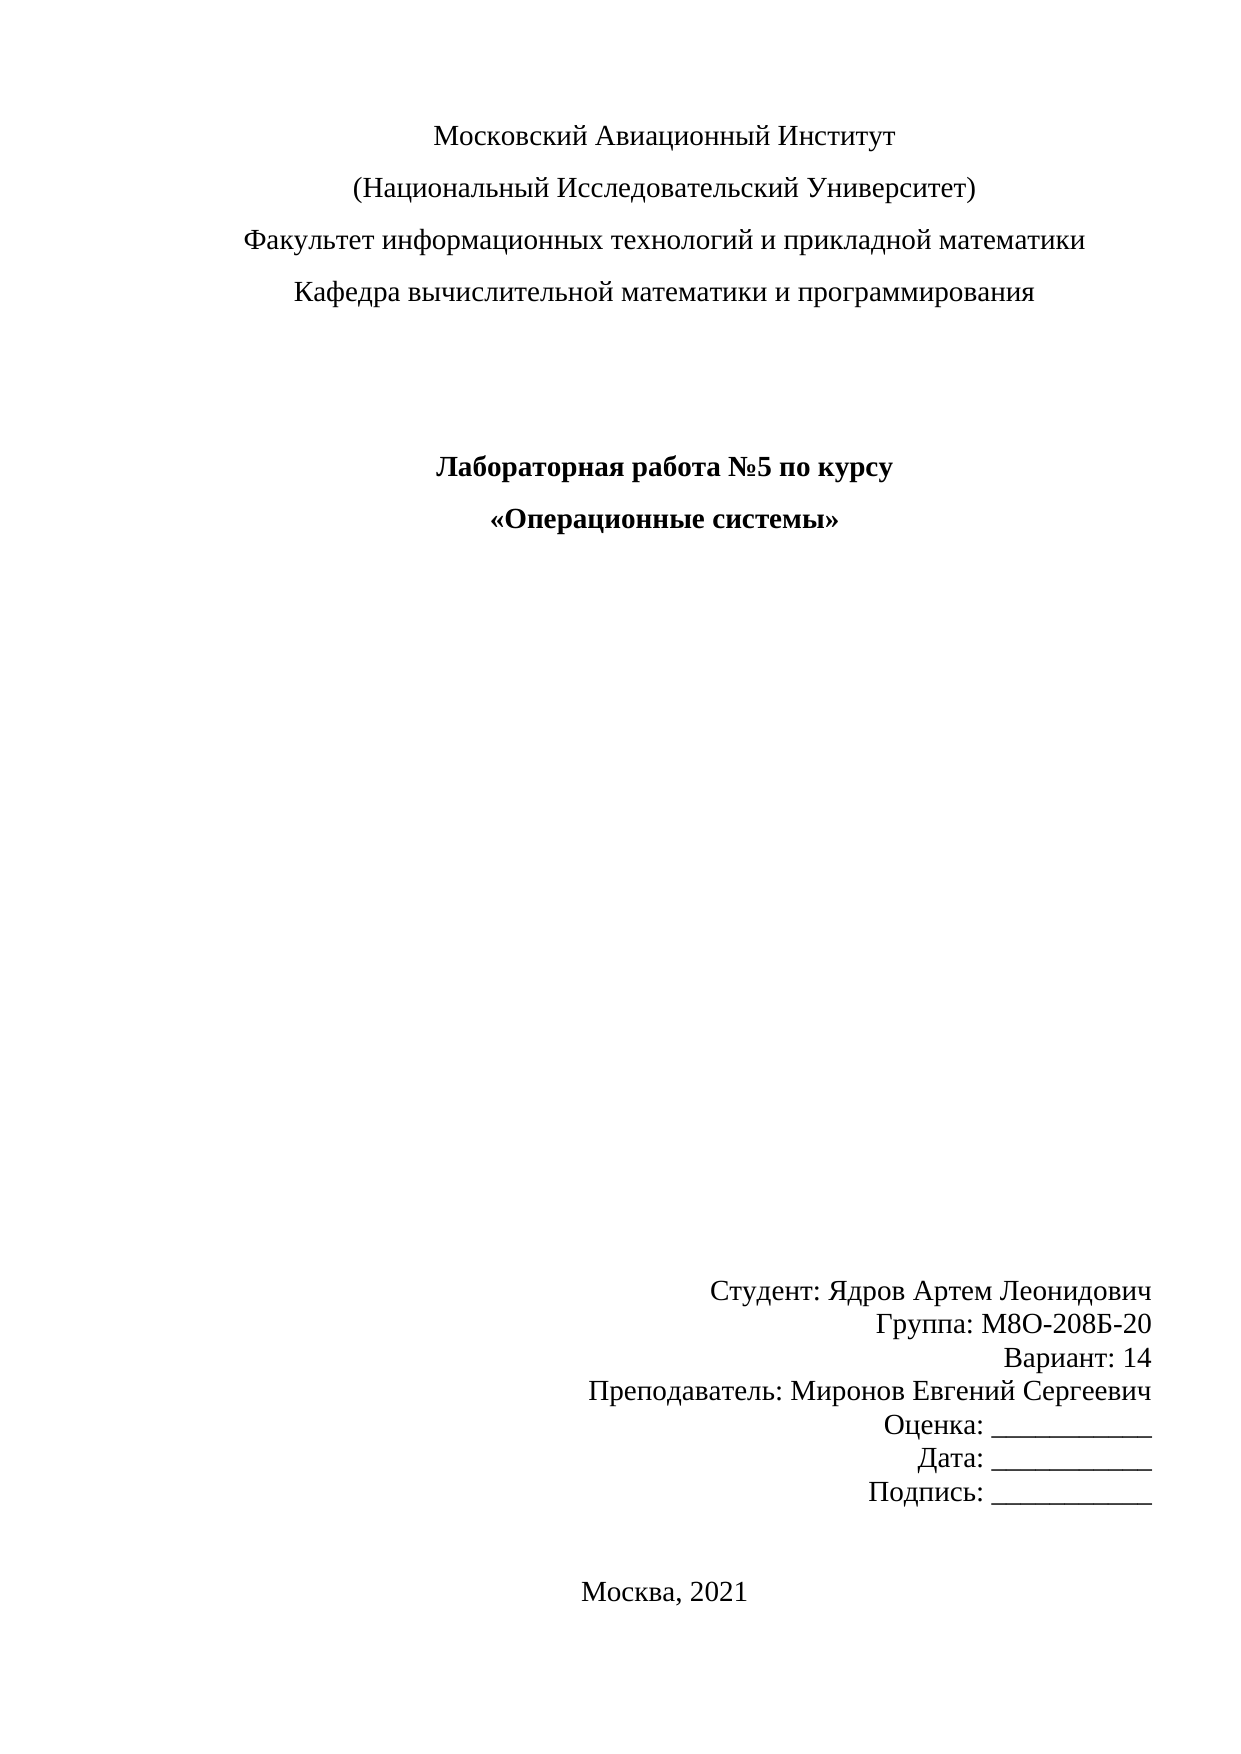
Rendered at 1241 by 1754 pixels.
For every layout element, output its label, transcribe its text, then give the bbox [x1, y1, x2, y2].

text «Операционные системы» [177, 501, 1152, 535]
text Группа: М8О-208Б-20 [767, 1306, 1152, 1340]
text Московский Авиационный Институт [177, 118, 1152, 152]
text Факультет информационных технологий и прикладной математики [177, 222, 1152, 255]
text Оценка: ___________ [177, 1407, 1152, 1440]
text Кафедра вычислительной математики и программирования [177, 274, 1152, 307]
text Преподаватель: Миронов Евгений Сергеевич [177, 1373, 1152, 1407]
text Вариант: 14 [767, 1340, 1152, 1373]
text Лабораторная работа №5 по курсу [177, 449, 1152, 483]
text Студент: Ядров Артем Леонидович [177, 1273, 1152, 1306]
text Дата: ___________ [177, 1440, 1152, 1474]
text Москва, 2021 [177, 1574, 1152, 1608]
text Подпись: ___________ [177, 1474, 1152, 1507]
text (Национальный Исследовательский Университет) [177, 170, 1152, 203]
